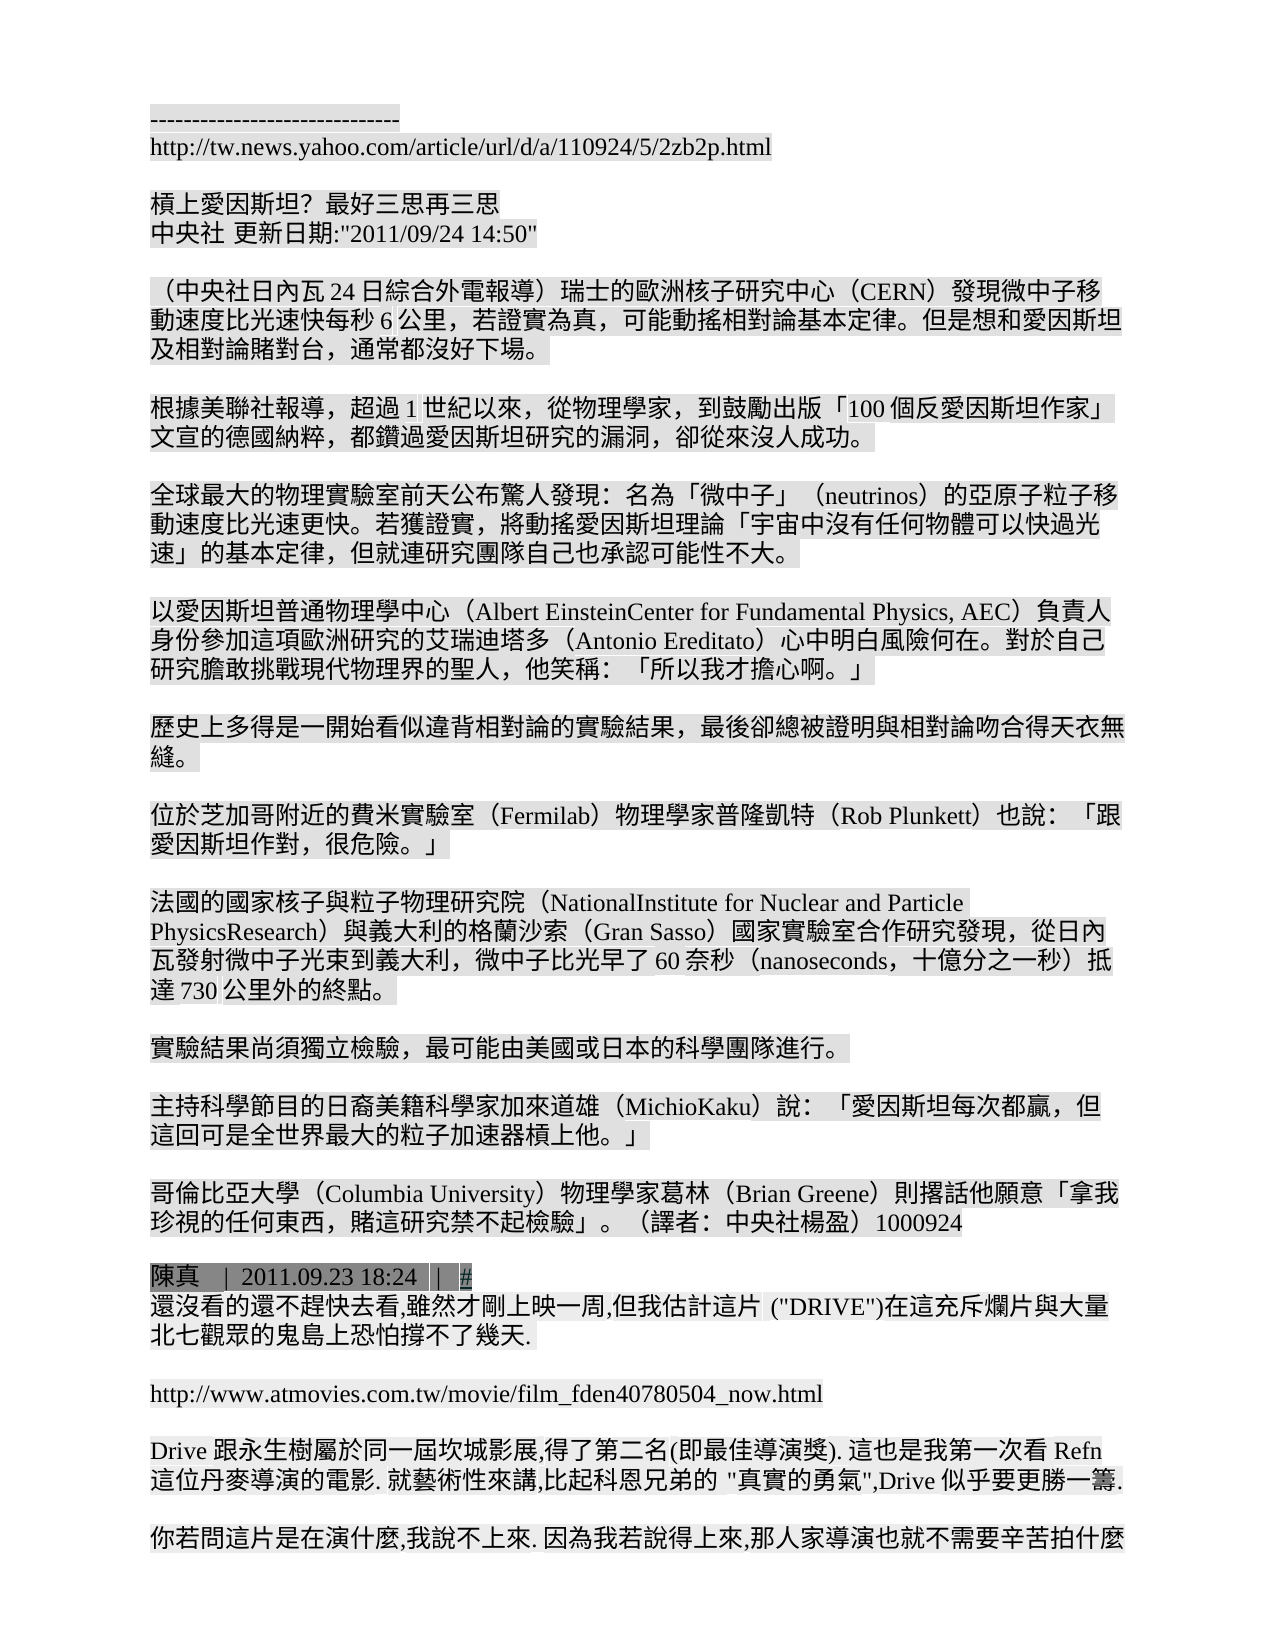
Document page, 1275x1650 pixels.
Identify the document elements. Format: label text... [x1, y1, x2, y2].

text ------------------------------ http://tw.news.yahoo.com/article/url/d/a/110924/5/2zb2p.html 槓上愛因斯坦？最好三思再三思 中央社 更新日期:"2011/09/24 14:50" （中央社日內瓦24日綜合外電報導）瑞士的歐洲核子研究中心（CERN）發現微中子移動速度比光速快每秒6公里，若證實為真，可能動搖相對論基本定律。但是想和愛因斯坦及相對論賭對台，通常都沒好下場。 根據美聯社報導，超過1世紀以來，從物理學家，到鼓勵出版「100個反愛因斯坦作家」文宣的德國納粹，都鑽過愛因斯坦研究的漏洞，卻從來沒人成功。 全球最大的物理實驗室前天公布驚人發現：名為「微中子」（neutrinos）的亞原子粒子移動速度比光速更快。若獲證實，將動搖愛因斯坦理論「宇宙中沒有任何物體可以快過光速」的基本定律，但就連研究團隊自己也承認可能性不大。 以愛因斯坦普通物理學中心（Albert EinsteinCenter for Fundamental Physics, AEC）負責人身份參加這項歐洲研究的艾瑞迪塔多（Antonio Ereditato）心中明白風險何在。對於自己研究膽敢挑戰現代物理界的聖人，他笑稱：「所以我才擔心啊。」 歷史上多得是一開始看似違背相對論的實驗結果，最後卻總被證明與相對論吻合得天衣無縫。 位於芝加哥附近的費米實驗室（Fermilab）物理學家普隆凱特（Rob Plunkett）也說：「跟愛因斯坦作對，很危險。」 法國的國家核子與粒子物理研究院（NationalInstitute for Nuclear and Particle PhysicsResearch）與義大利的格蘭沙索（Gran Sasso）國家實驗室合作研究發現，從日內瓦發射微中子光束到義大利，微中子比光早了60奈秒（nanoseconds，十億分之一秒）抵達730公里外的終點。 實驗結果尚須獨立檢驗，最可能由美國或日本的科學團隊進行。 主持科學節目的日裔美籍科學家加來道雄（MichioKaku）說：「愛因斯坦每次都贏，但這回可是全世界最大的粒子加速器槓上他。」 哥倫比亞大學（Columbia University）物理學家葛林（Brian Greene）則撂話他願意「拿我珍視的任何東西，賭這研究禁不起檢驗」。（譯者：中央社楊盈）1000924 [150, 75, 1125, 1237]
text 陳真 | 2011.09.23 18:24 | # [150, 1262, 1125, 1292]
text 還沒看的還不趕快去看,雖然才剛上映一周,但我估計這片 ("DRIVE")在這充斥爛片與大量北七觀眾的鬼島上恐怕撐不了幾天. http://www.atmovies.com.tw/movie/film_fden40780504_now.html Drive 跟永生樹屬於同一屆坎城影展,得了第二名(即最佳導演獎). 這也是我第一次看Refn這位丹麥導演的電影. 就藝術性來講,比起科恩兄弟的 "真實的勇氣",Drive 似乎要更勝一籌. 你若問這片是在演什麼,我說不上來. 因為我若說得上來,那人家導演也就不需要辛苦拍什麼 [150, 1292, 1125, 1553]
